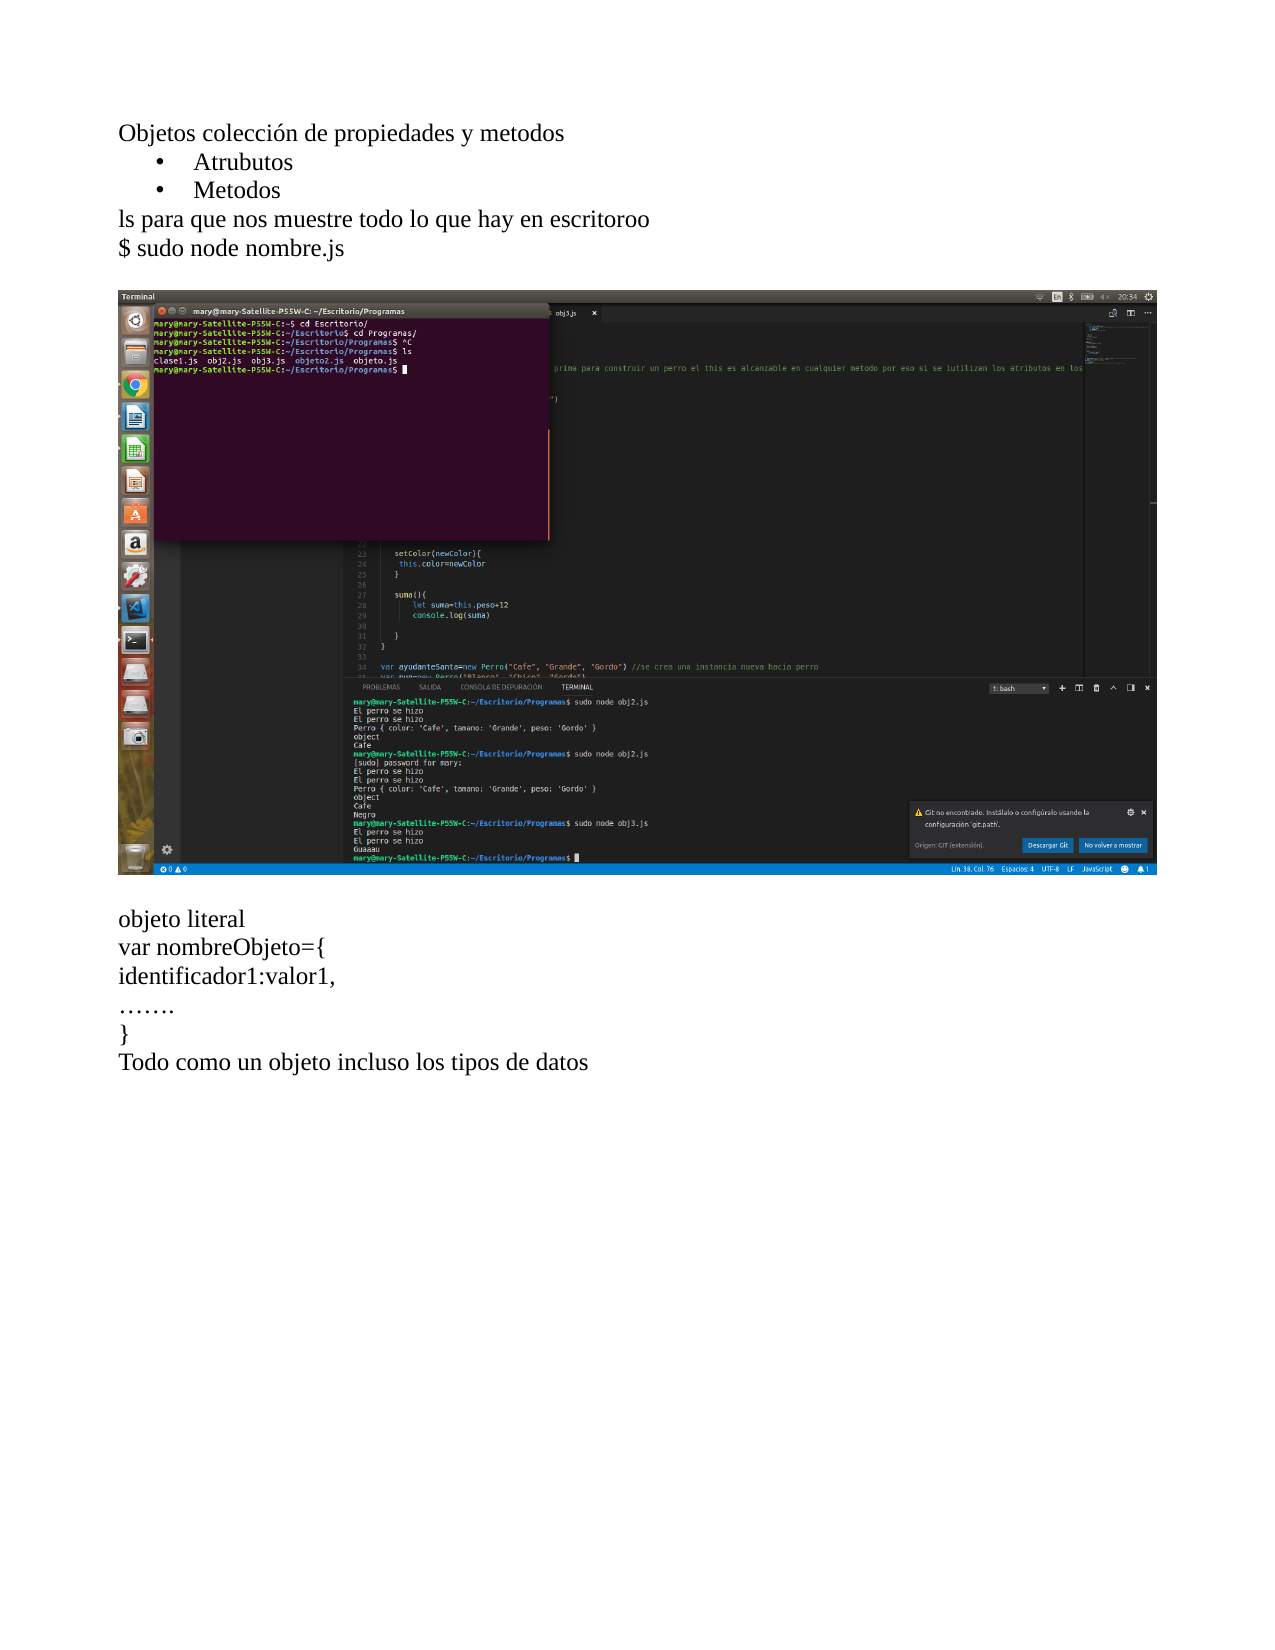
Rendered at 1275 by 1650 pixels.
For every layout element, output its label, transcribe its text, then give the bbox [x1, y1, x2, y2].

text objeto literal [118, 904, 1157, 932]
text ls para que nos muestre todo lo que hay en escritoroo [118, 204, 1157, 233]
text identificador1:valor1, [118, 961, 1157, 990]
text $ sudo node nombre.js [118, 233, 1157, 262]
picture [118, 290, 1157, 875]
list Atrubutos [156, 147, 1157, 176]
text } [118, 1019, 1157, 1047]
text Todo como un objeto incluso los tipos de datos [118, 1047, 1157, 1076]
text var nombreObjeto={ [118, 932, 1157, 961]
list Metodos [156, 176, 1157, 204]
text ……. [118, 990, 1157, 1019]
text Objetos colección de propiedades y metodos [118, 118, 1157, 147]
